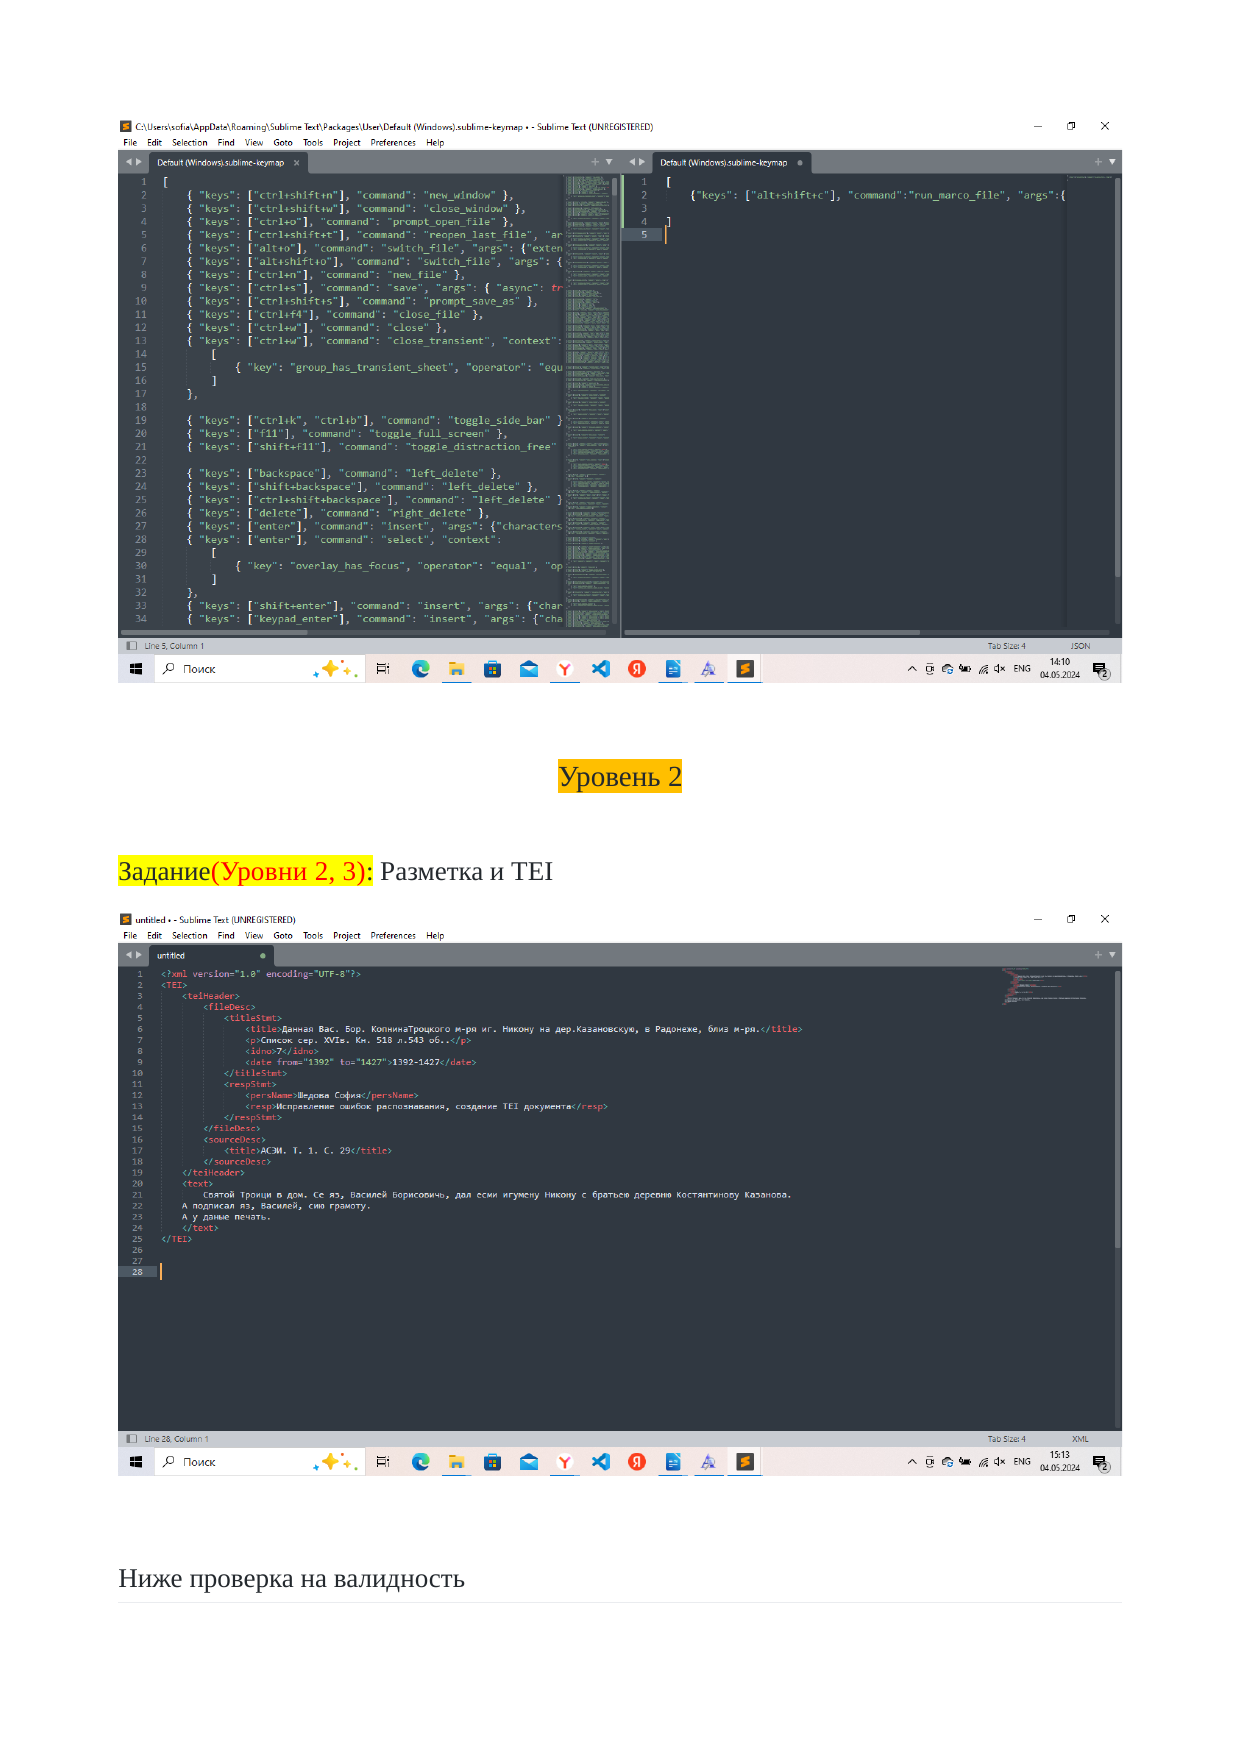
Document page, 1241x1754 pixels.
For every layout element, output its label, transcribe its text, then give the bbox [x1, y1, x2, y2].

picture [118, 911, 1123, 1476]
subtitle Задание(Уровни 2, 3): Разметка и TEI [118, 855, 1122, 886]
picture [118, 118, 1123, 683]
subtitle Уровень 2 [118, 759, 1122, 793]
subtitle Ниже проверка на валидность [118, 1562, 1122, 1602]
